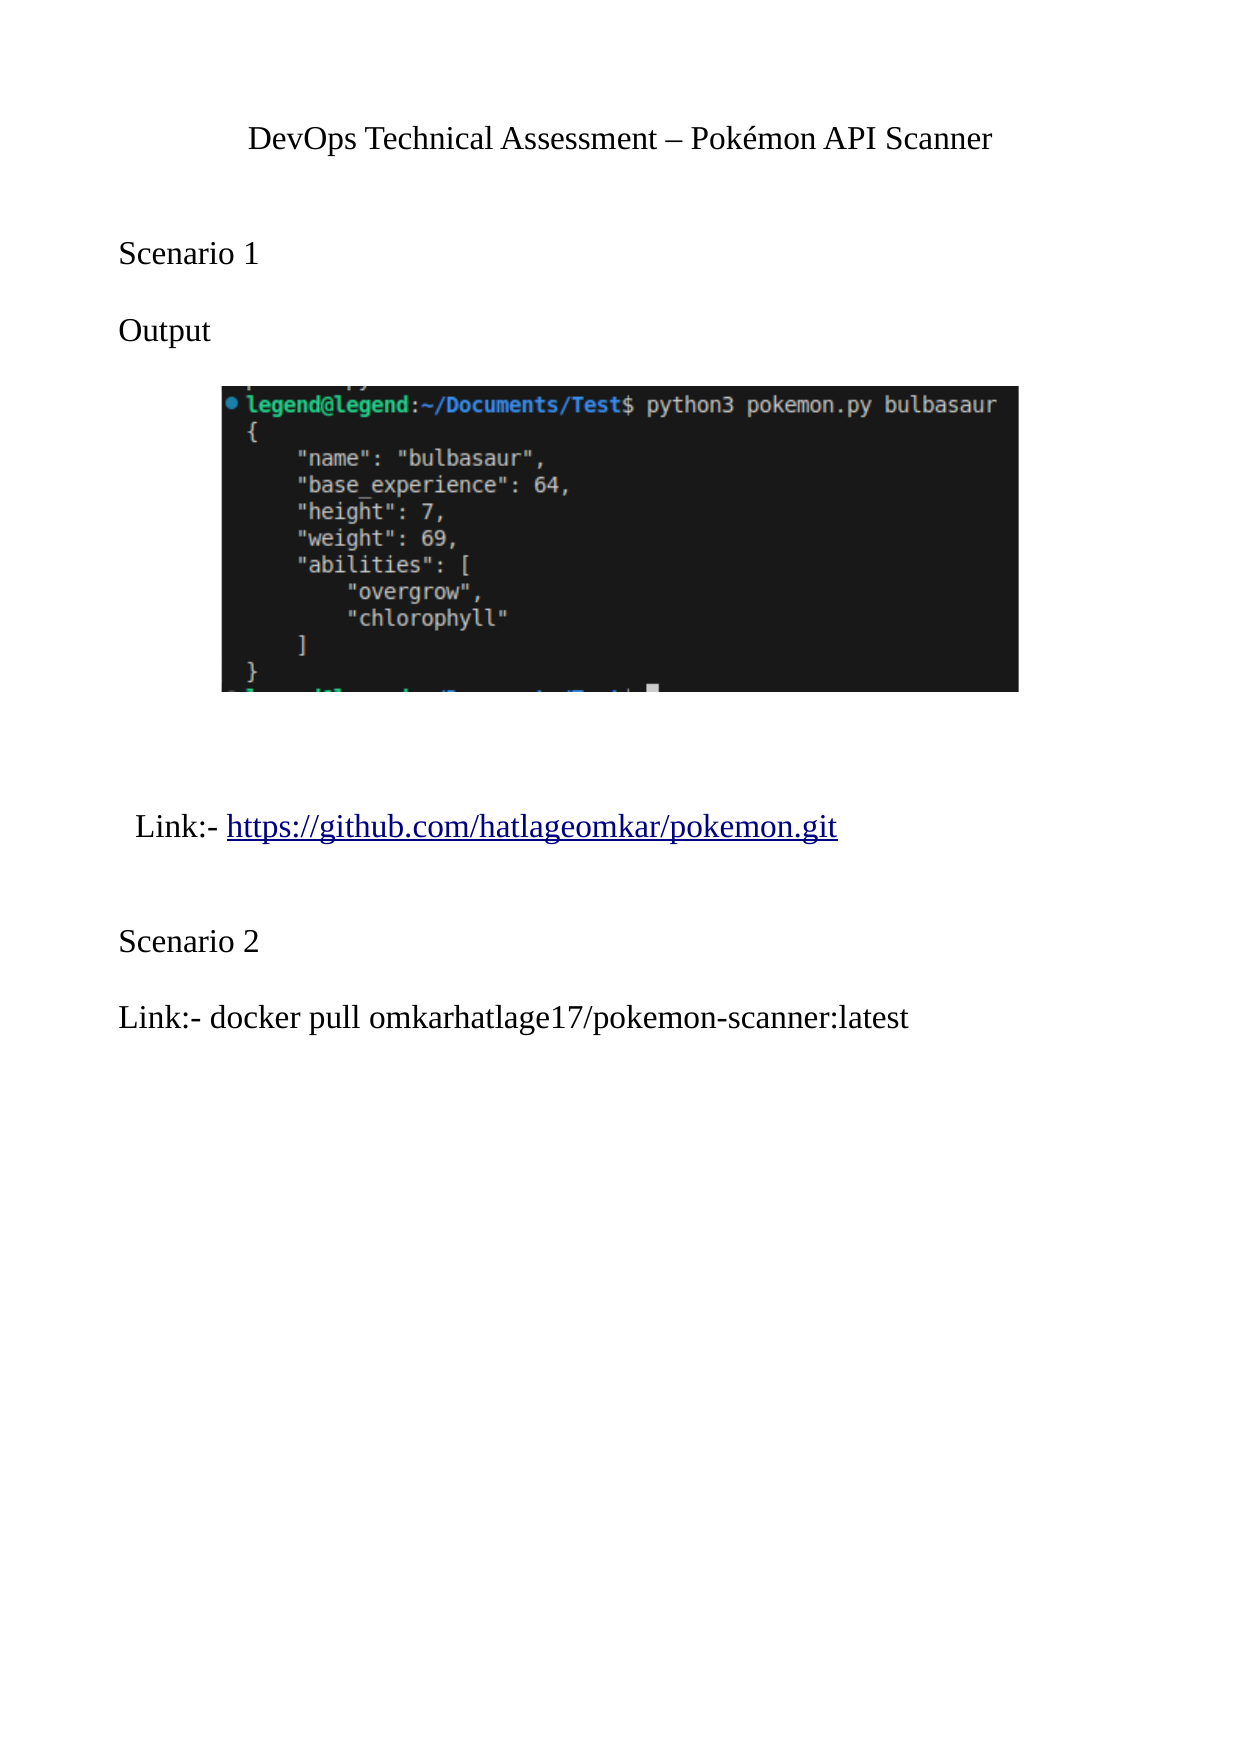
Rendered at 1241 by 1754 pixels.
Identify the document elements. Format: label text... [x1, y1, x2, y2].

text Scenario 2 [118, 921, 1122, 959]
picture [221, 386, 1019, 692]
text DevOps Technical Assessment – Pokémon API Scanner [118, 118, 1122, 156]
text Link:- docker pull omkarhatlage17/pokemon-scanner:latest [118, 998, 1122, 1113]
text Link:- https://github.com/hatlageomkar/pokemon.git [118, 386, 1122, 844]
text Output [118, 310, 1122, 348]
text Scenario 1 [118, 233, 1122, 271]
